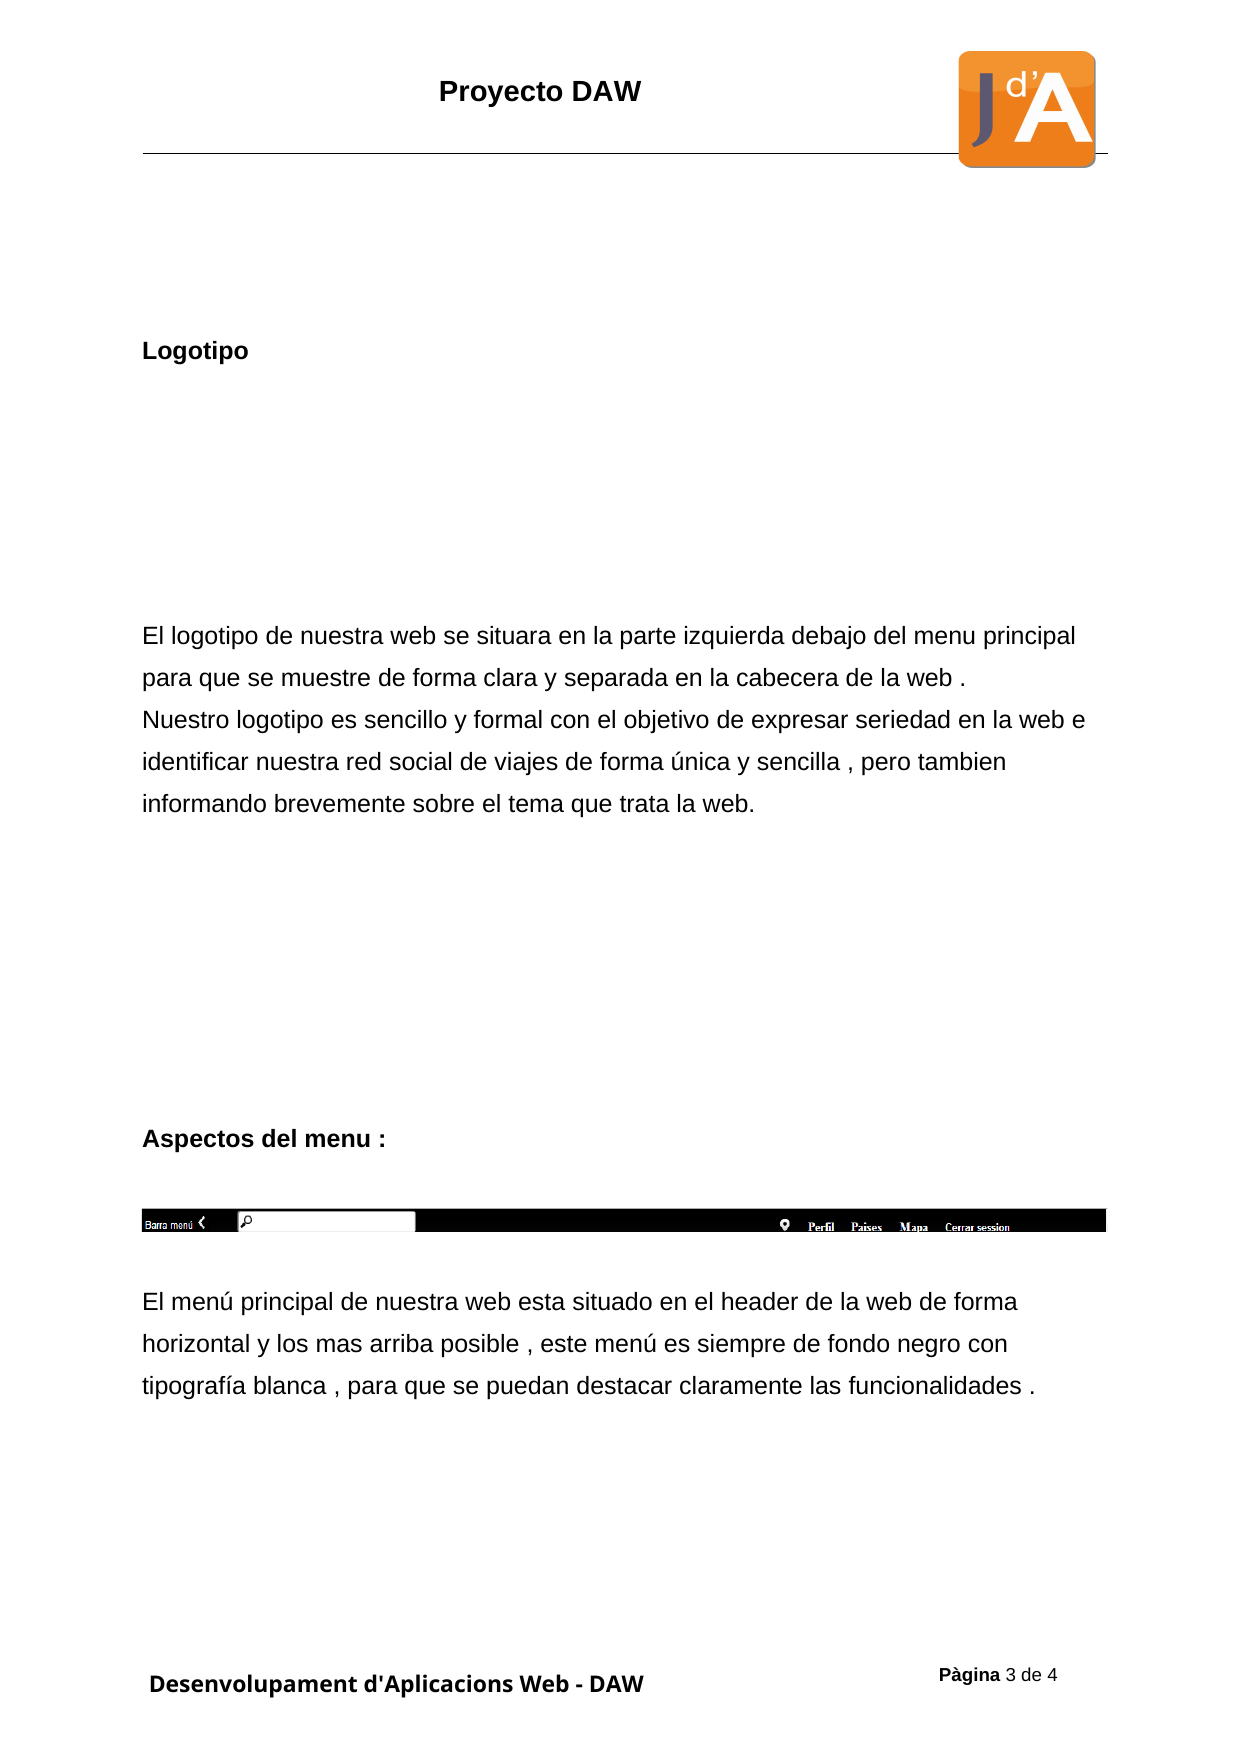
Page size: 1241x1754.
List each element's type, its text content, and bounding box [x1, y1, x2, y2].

text Aspectos del menu : [142, 1124, 1107, 1152]
text Logotipo [142, 337, 1107, 365]
picture [958, 51, 1096, 168]
text El logotipo de nuestra web se situara en la parte izquierda debajo del menu principal para que se muestre de forma clara y separada en la cabecera de la web . [142, 622, 1107, 692]
text El menú principal de nuestra web esta situado en el header de la web de forma horizontal y los mas arriba posible , este menú es siempre de fondo negro con tipografía blanca , para que se puedan destacar claramente las funcionalidades . [142, 1288, 1107, 1399]
text Nuestro logotipo es sencillo y formal con el objetivo de expresar seriedad en la web e identificar nuestra red social de viajes de forma única y sencilla , pero tambien informando brevemente sobre el tema que trata la web. [142, 706, 1107, 817]
